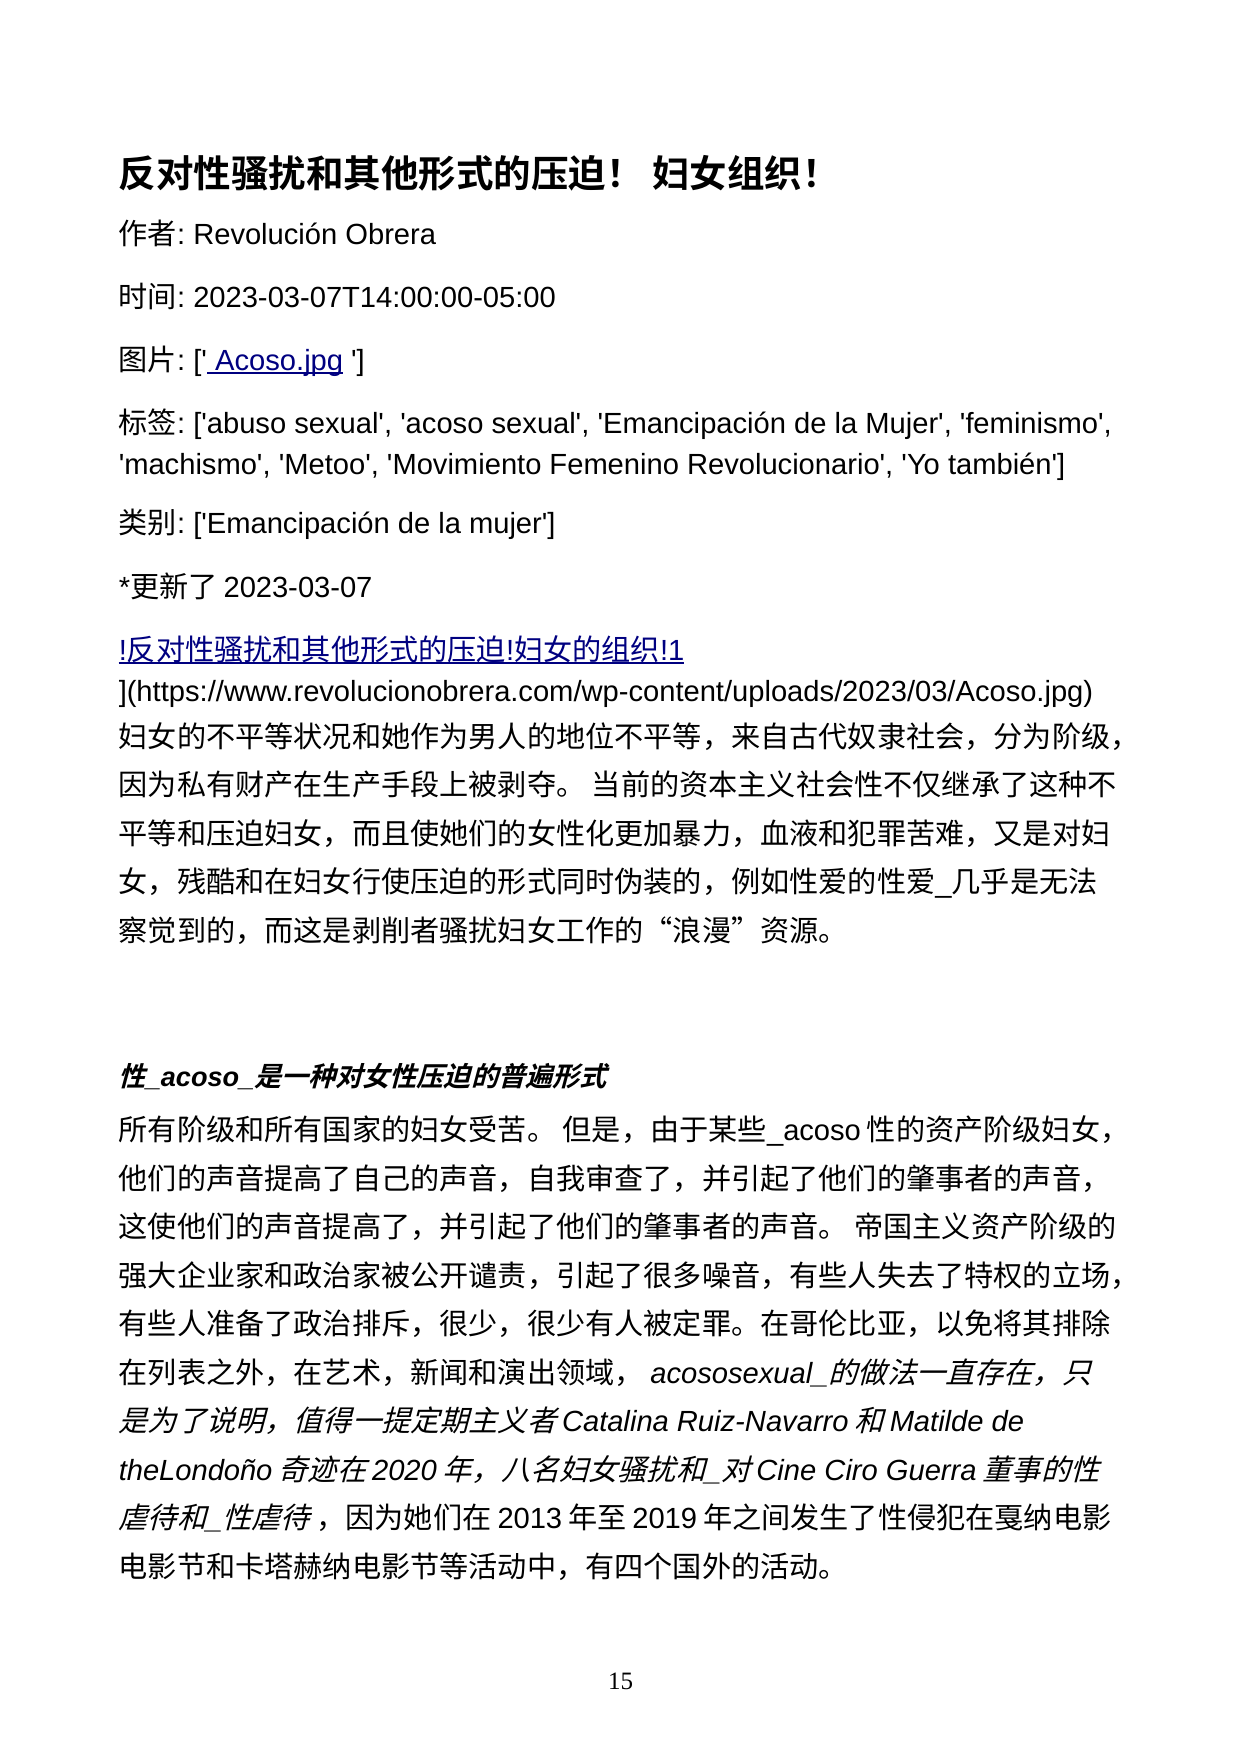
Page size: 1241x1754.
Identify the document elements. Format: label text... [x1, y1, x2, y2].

subtitle 反对性骚扰和其他形式的压迫！ 妇女组织！ [118, 143, 1122, 198]
text 标签: ['abuso sexual', 'acoso sexual', 'Emancipación de la Mujer', 'feminismo', 'machismo', 'Metoo', 'Movimiento Femenino Revolucionario', 'Yo también'] [118, 400, 1122, 481]
text !反对性骚扰和其他形式的压迫!妇女的组织!1 ](https://www.revolucionobrera.com/wp-content/uploads/2023/03/Acoso.jpg)妇女的不平等状况和她作为男人的地位不平等，来自古代奴隶社会，分为阶级，因为私有财产在生产手段上被剥夺。 当前的资本主义社会性不仅继承了这种不平等和压迫妇女，而且使她们的女性化更加暴力，血液和犯罪苦难，又是对妇女，残酷和在妇女行使压迫的形式同时伪装的，例如性爱的性爱_几乎是无法察觉到的，而这是剥削者骚扰妇女工作的“浪漫”资源。 [118, 626, 1122, 950]
text 时间: 2023-03-07T14:00:00-05:00 [118, 273, 1122, 316]
text 作者: Revolución Obrera [118, 210, 1122, 253]
subtitle 性_acoso_是一种对女性压迫的普遍形式 [118, 1055, 1122, 1094]
text 类别: ['Emancipación de la mujer'] [118, 500, 1122, 542]
text 图片: [' Acoso.jpg '] [118, 337, 1122, 379]
text *更新了2023-03-07 [118, 563, 1122, 606]
text 所有阶级和所有国家的妇女受苦。 但是，由于某些_acoso性的资产阶级妇女，他们的声音提高了自己的声音，自我审查了，并引起了他们的肇事者的声音，这使他们的声音提高了，并引起了他们的肇事者的声音。 帝国主义资产阶级的强大企业家和政治家被公开谴责，引起了很多噪音，有些人失去了特权的立场，有些人准备了政治排斥，很少，很少有人被定罪。在哥伦比亚，以免将其排除在列表之外，在艺术，新闻和演出领域， acososexual_的做法一直存在，只是为了说明，值得一提定期主义者Catalina Ruiz-Navarro和Matilde de theLondoño奇迹在2020年，八名妇女骚扰和_对Cine Ciro Guerra董事的性虐待和_性虐待 ，因为她们在2013年至2019年之间发生了性侵犯在戛纳电影电影节和卡塔赫纳电影节等活动中，有四个国外的活动。 [118, 1107, 1122, 1586]
